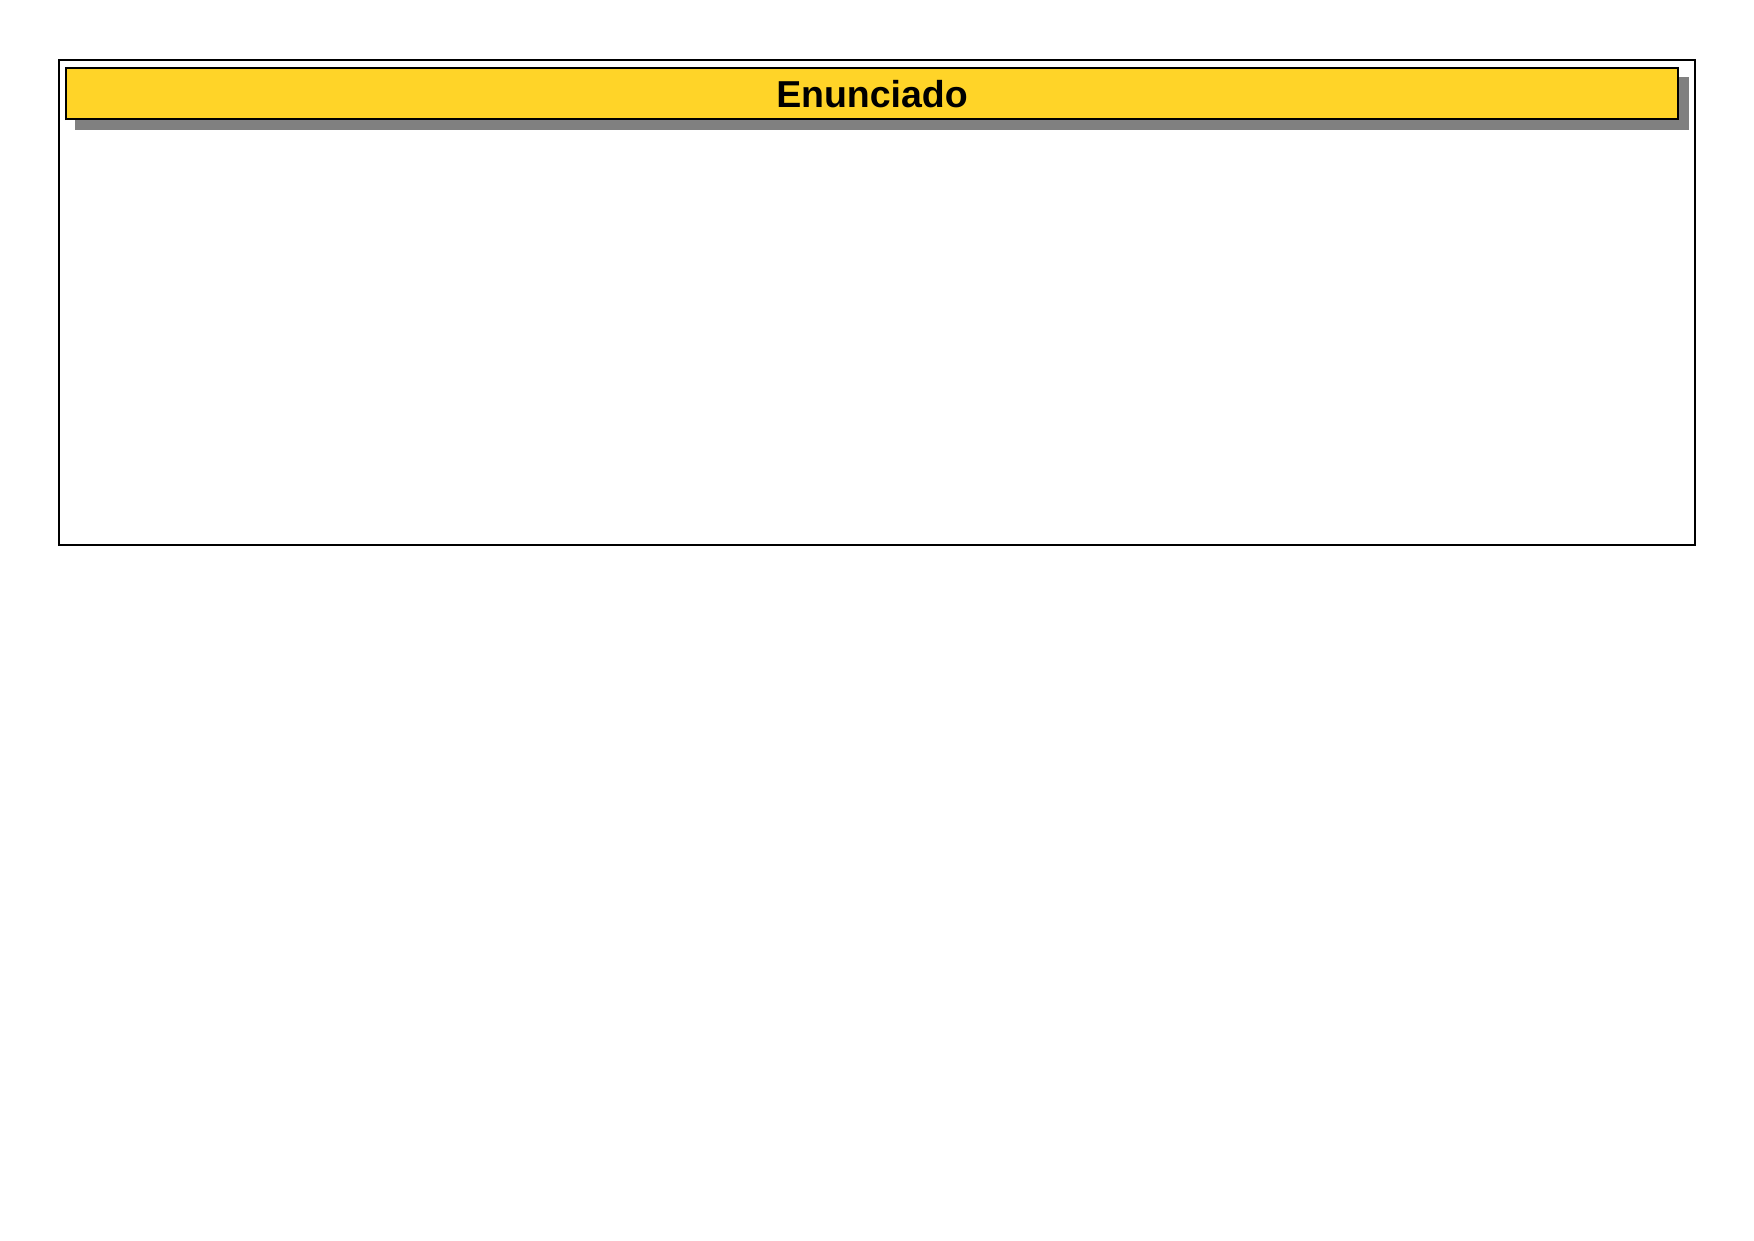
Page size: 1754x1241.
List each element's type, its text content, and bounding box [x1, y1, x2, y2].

table_header Enunciado [60, 61, 1694, 136]
table_cell [60, 136, 1694, 544]
